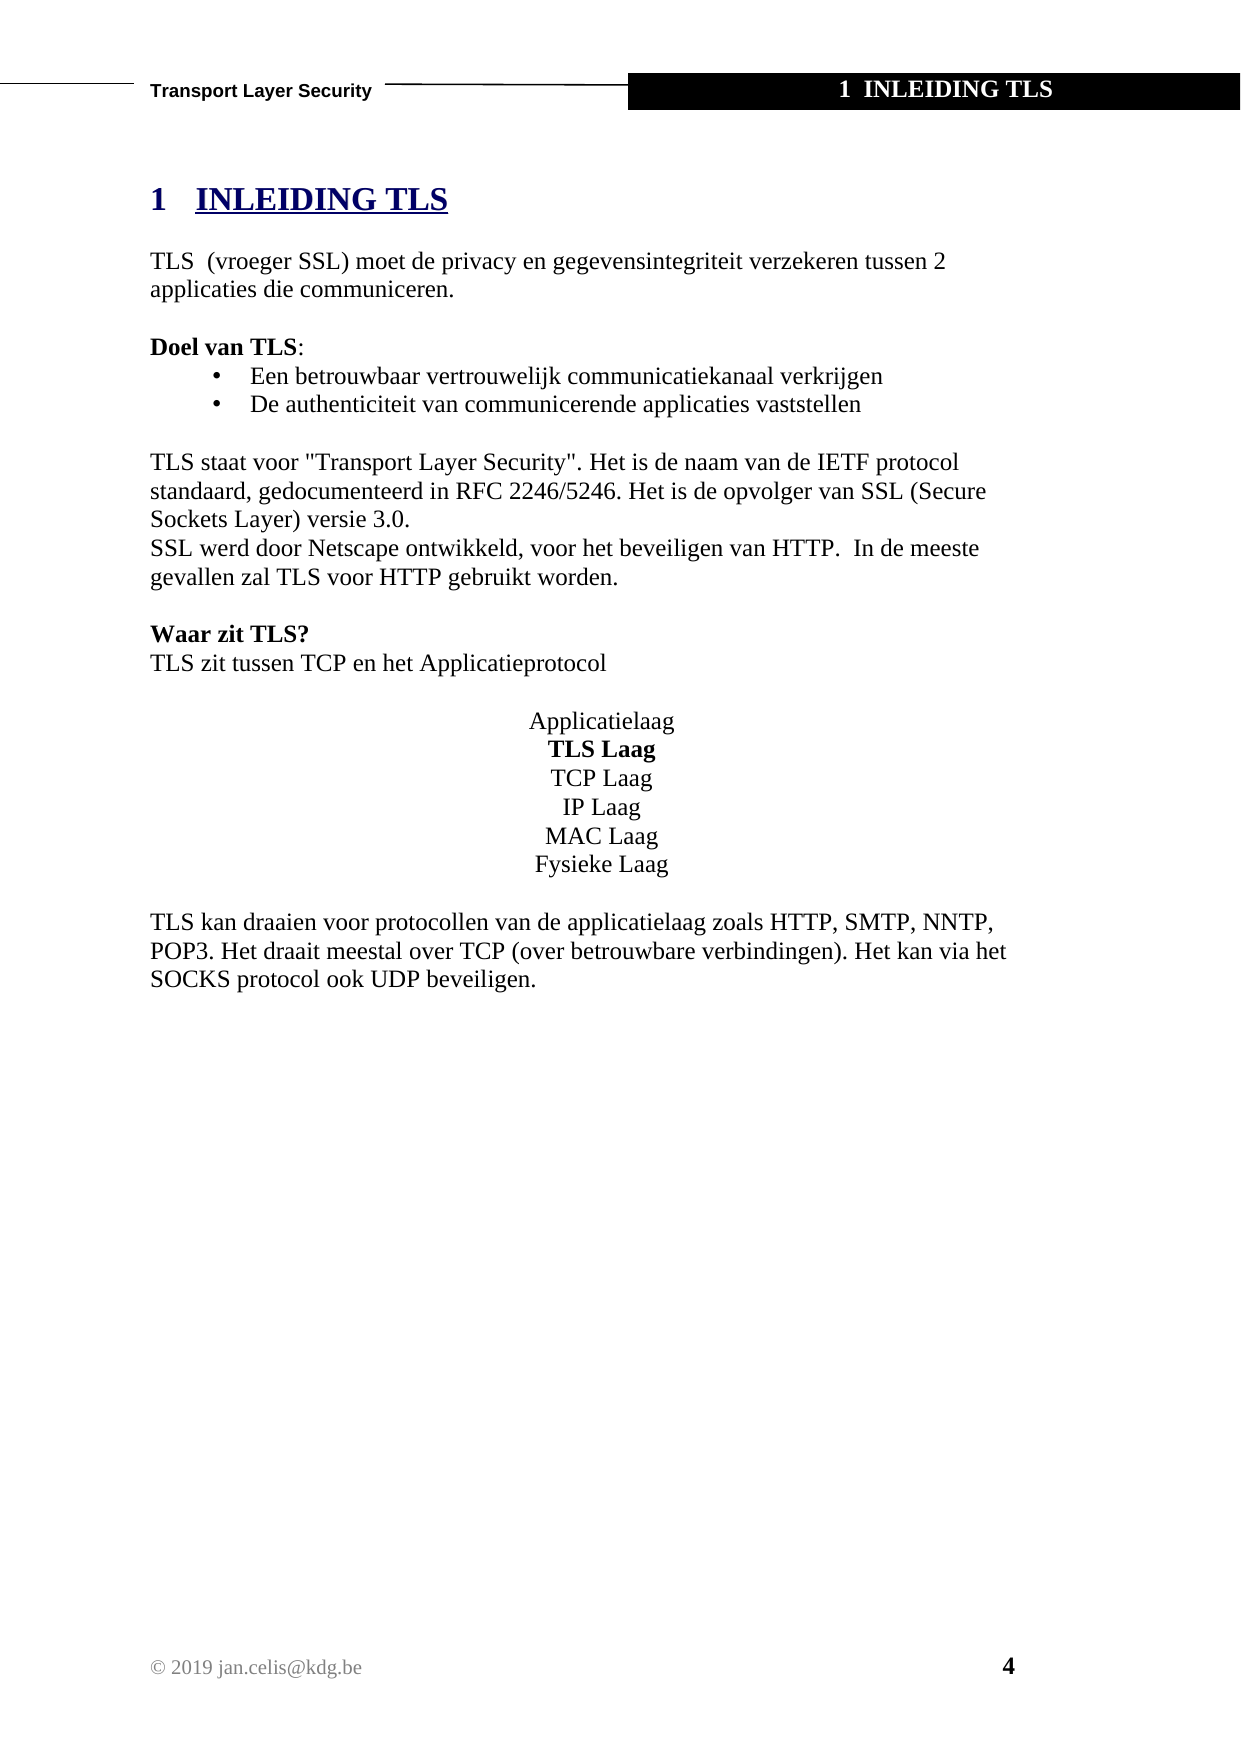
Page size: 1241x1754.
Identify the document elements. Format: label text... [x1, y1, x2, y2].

text Fysieke Laag [150, 849, 1053, 878]
text TLS zit tussen TCP en het Applicatieprotocol [150, 648, 1053, 677]
text TLS staat voor "Transport Layer Security". Het is de naam van de IETF protocol standaard, gedocumenteerd in RFC 2246/5246. Het is de opvolger van SSL (Secure Sockets Layer) versie 3.0. SSL werd door Netscape ontwikkeld, voor het beveiligen van HTTP. In de meeste gevallen zal TLS voor HTTP gebruikt worden. [150, 447, 1053, 591]
text Applicatielaag [150, 706, 1053, 734]
text TCP Laag [150, 763, 1053, 792]
text TLS Laag [150, 734, 1053, 763]
text MAC Laag [150, 821, 1053, 849]
subtitle INLEIDING TLS [150, 179, 1053, 217]
text Doel van TLS: [150, 332, 1053, 361]
list Een betrouwbaar vertrouwelijk communicatiekanaal verkrijgen [212, 361, 1053, 389]
text IP Laag [150, 792, 1053, 821]
text TLS kan draaien voor protocollen van de applicatielaag zoals HTTP, SMTP, NNTP, POP3. Het draait meestal over TCP (over betrouwbare verbindingen). Het kan via het SOCKS protocol ook UDP beveiligen. [150, 907, 1053, 993]
text Waar zit TLS? [150, 619, 1053, 648]
list De authenticiteit van communicerende applicaties vaststellen [212, 389, 1053, 418]
text TLS (vroeger SSL) moet de privacy en gegevensintegriteit verzekeren tussen 2 applicaties die communiceren. [150, 246, 1053, 303]
